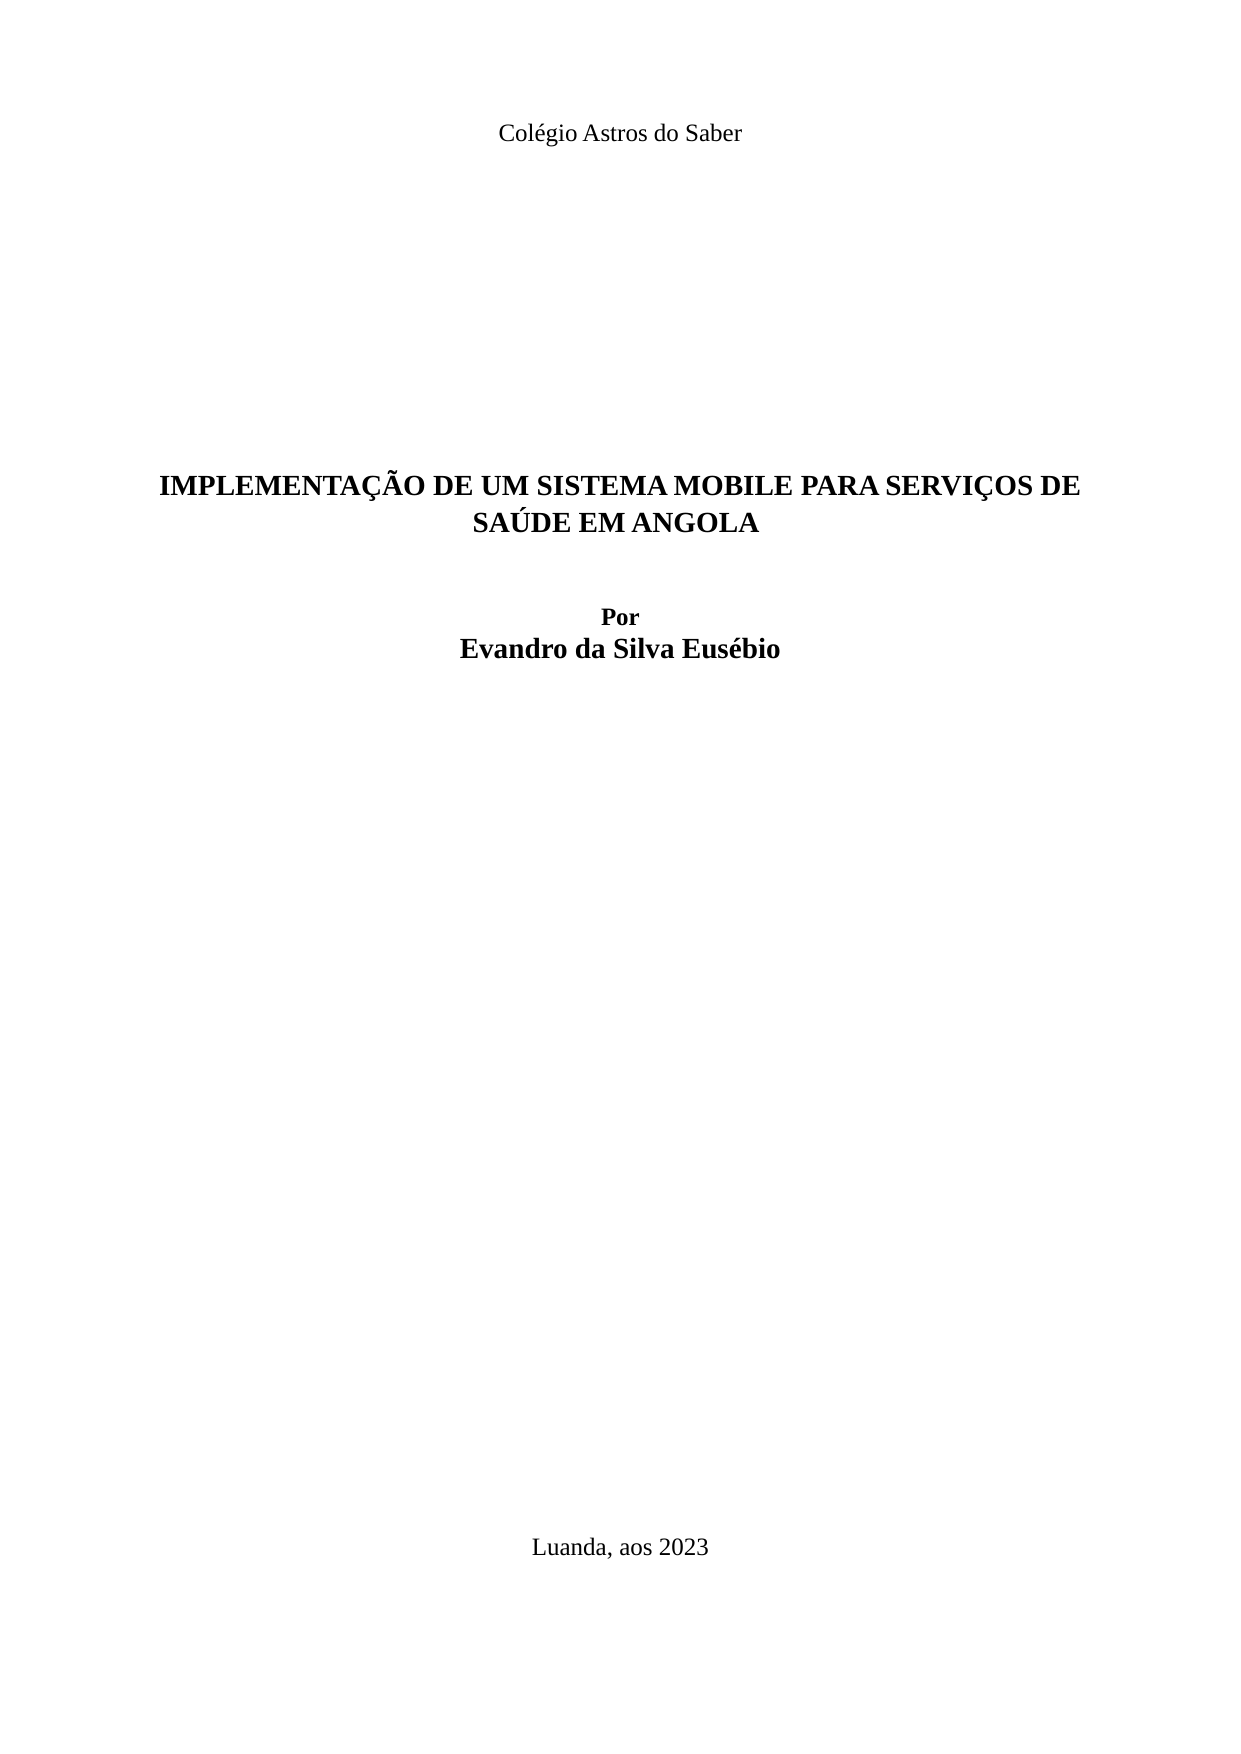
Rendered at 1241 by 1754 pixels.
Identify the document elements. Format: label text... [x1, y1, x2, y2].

text Evandro da Silva Eusébio [118, 631, 1122, 664]
text Implementação de um sistema mobile para serviços de saúde em Angola [118, 468, 1122, 540]
text Por [118, 602, 1122, 631]
text Colégio Astros do Saber [118, 118, 1122, 147]
text Luanda, aos 2023 [118, 1532, 1122, 1560]
